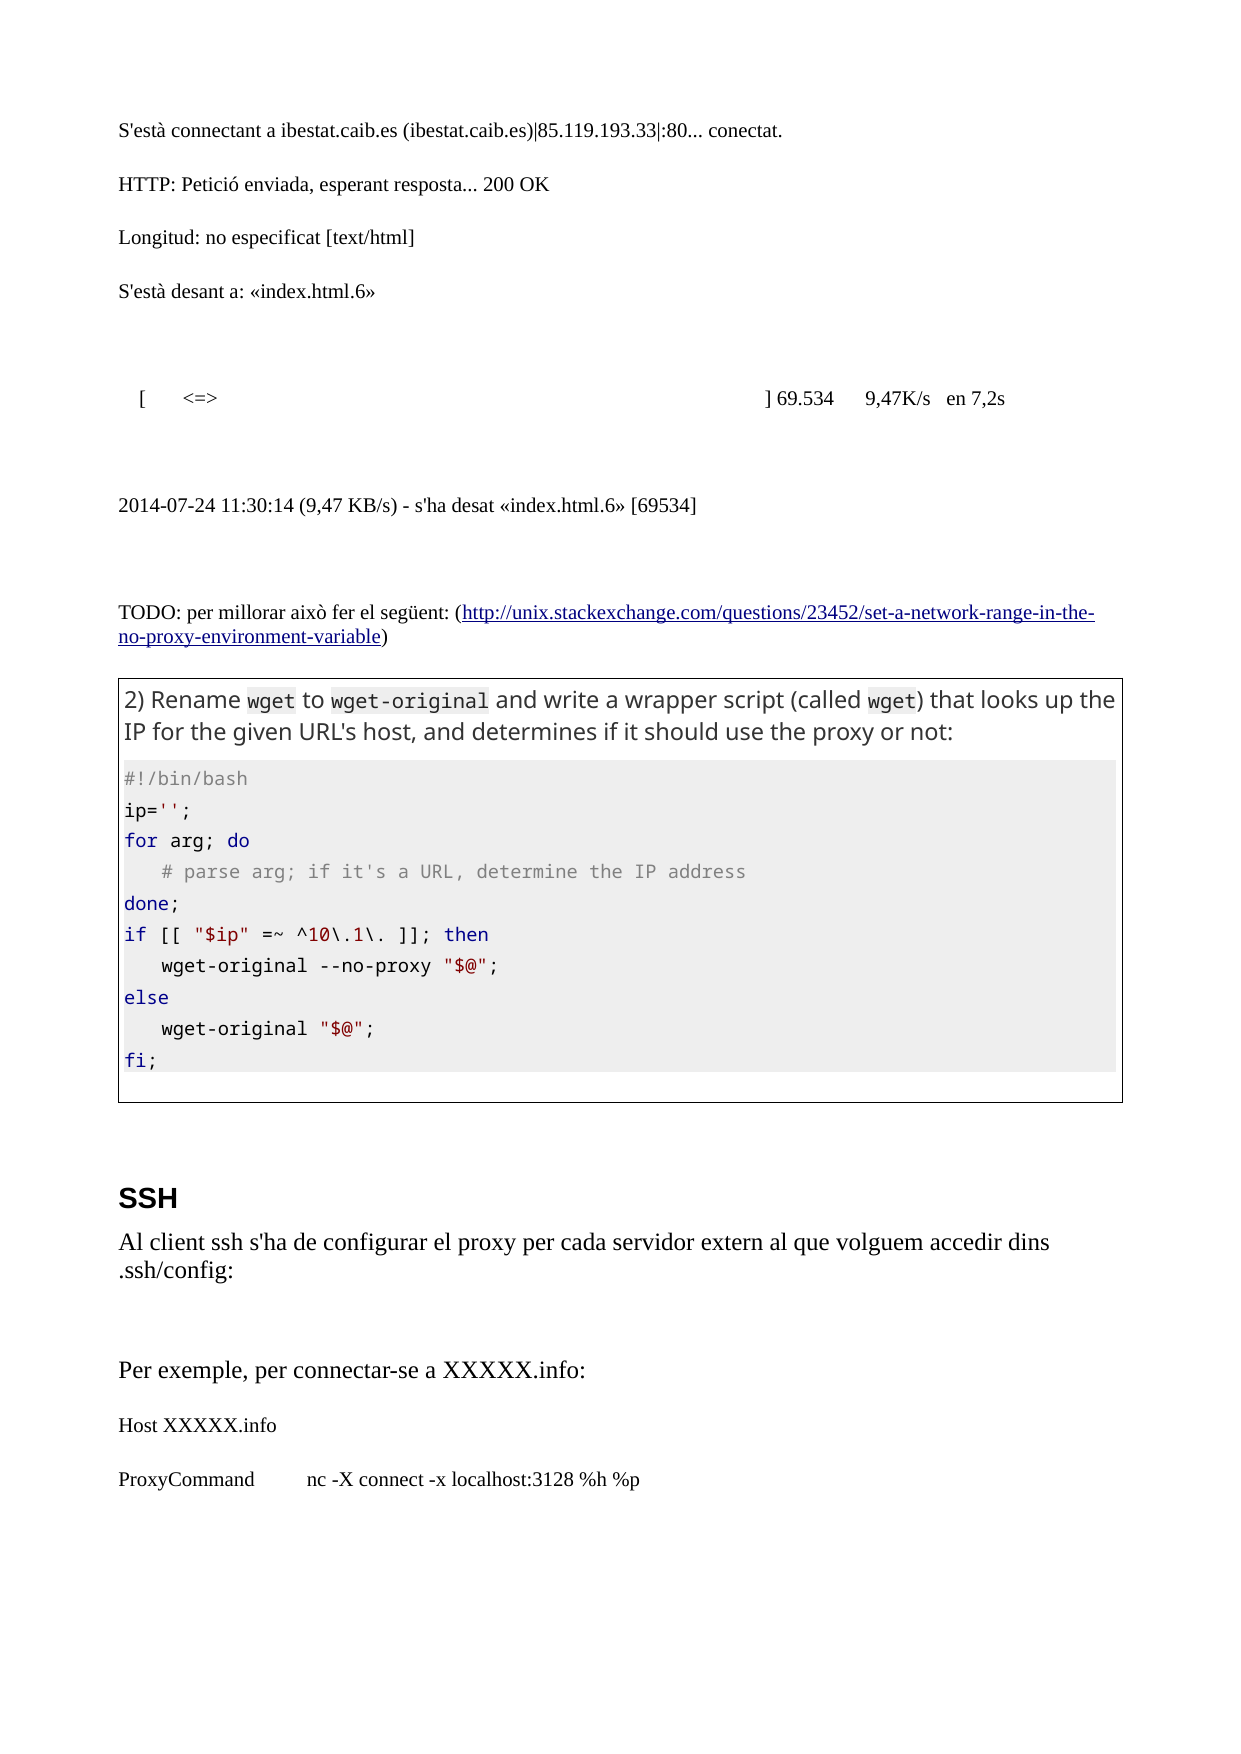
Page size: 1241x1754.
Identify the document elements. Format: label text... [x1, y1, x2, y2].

text Al client ssh s'ha de configurar el proxy per cada servidor extern al que volguem accedir dins .ssh/config: [118, 1227, 1122, 1284]
subtitle SSH [118, 1181, 1122, 1214]
text S'està connectant a ibestat.caib.es (ibestat.caib.es)|85.119.193.33|:80... conectat. [118, 118, 1122, 142]
text S'està desant a: «index.html.6» [118, 279, 1122, 303]
table_header 2) Rename wget to wget-original and write a wrapper script (called wget) that looks up the IP for the given URL's host, and determines if it should use the proxy or not: #!/bin/bash ip=''; for arg; do # parse arg; if it's a URL, determine the IP address done; if [[ "$ip" =~ ^10\.1\. ]]; then wget-original --no-proxy "$@"; else wget-original "$@"; fi; [119, 679, 1122, 1102]
text 2014-07-24 11:30:14 (9,47 KB/s) - s'ha desat «index.html.6» [69534] [118, 493, 1122, 517]
text Host XXXXX.info [118, 1413, 1122, 1437]
text Per exemple, per connectar-se a XXXXX.info: [118, 1355, 1122, 1384]
text TODO: per millorar això fer el següent: (http://unix.stackexchange.com/questions/23452/set-a-network-range-in-the-no-proxy-environment-variable) [118, 600, 1122, 648]
text HTTP: Petició enviada, esperant resposta... 200 OK [118, 172, 1122, 196]
text ProxyCommand nc -X connect -x localhost:3128 %h %p [118, 1467, 1122, 1491]
text [ <=> ] 69.534 9,47K/s en 7,2s [118, 386, 1122, 410]
text Longitud: no especificat [text/html] [118, 225, 1122, 249]
